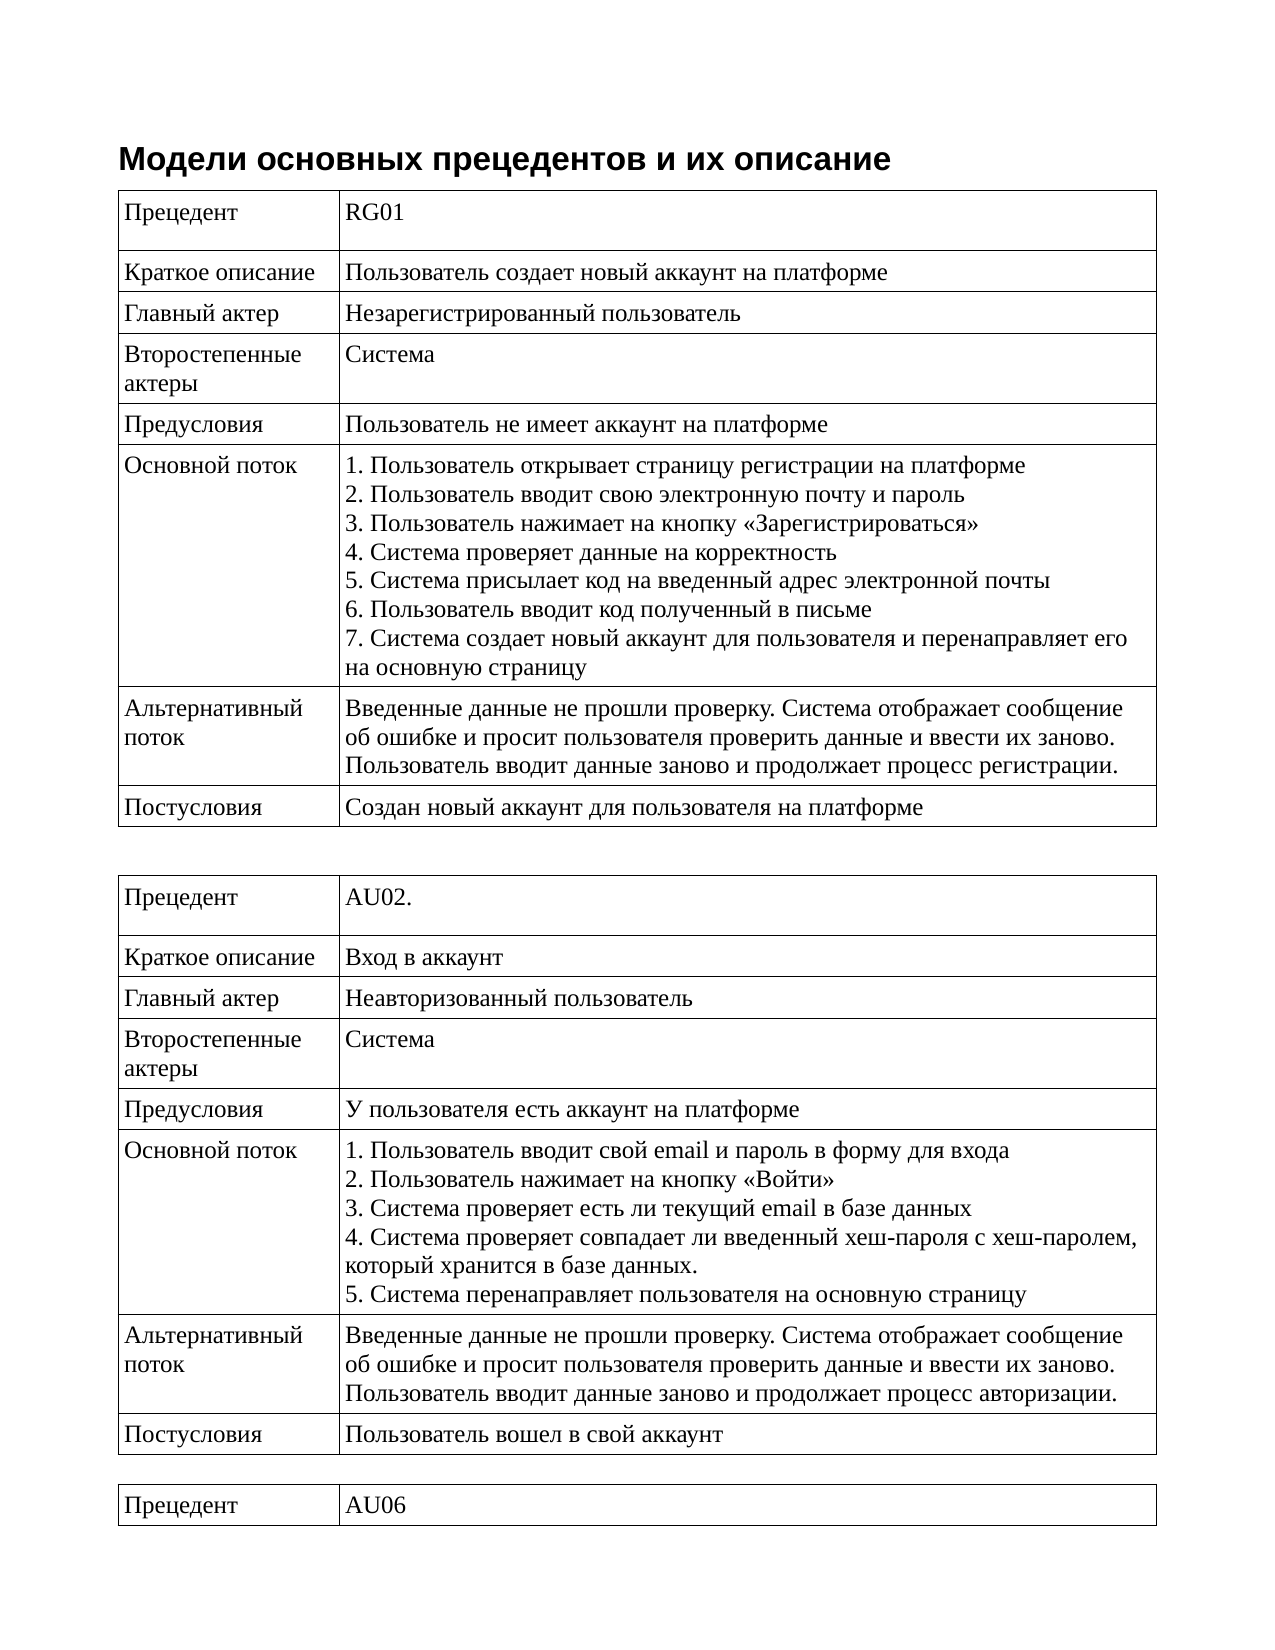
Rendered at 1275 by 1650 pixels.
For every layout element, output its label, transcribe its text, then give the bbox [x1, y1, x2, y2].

table_cell Пользователь не имеет аккаунт на платформе [340, 404, 1156, 444]
table_cell Основной поток [119, 1130, 339, 1314]
table_header Прецедент [119, 191, 339, 250]
table_cell Альтернативный поток [119, 1315, 339, 1412]
table_cell Неавторизованный пользователь [340, 977, 1156, 1017]
table_cell Главный актер [119, 292, 339, 332]
table_cell Краткое описание [119, 251, 339, 291]
table_header AU06 [340, 1485, 1156, 1525]
table_cell Введенные данные не прошли проверку. Система отображает сообщение об ошибке и просит пользователя проверить данные и ввести их заново. Пользователь вводит данные заново и продолжает процесс авторизации. [340, 1315, 1156, 1412]
table_cell Незарегистрированный пользователь [340, 292, 1156, 332]
table_cell Создан новый аккаунт для пользователя на платформе [340, 786, 1156, 826]
table_cell Второстепенные актеры [119, 334, 339, 402]
table_header Прецедент [119, 1485, 339, 1525]
table_cell Постусловия [119, 1414, 339, 1454]
table_cell Предусловия [119, 1089, 339, 1129]
table_cell 1. Пользователь открывает страницу регистрации на платформе 2. Пользователь вводит свою электронную почту и пароль 3. Пользователь нажимает на кнопку «Зарегистрироваться» 4. Система проверяет данные на корректность 5. Система присылает код на введенный адрес электронной почты 6. Пользователь вводит код полученный в письме 7. Система создает новый аккаунт для пользователя и перенаправляет его на основную страницу [340, 445, 1156, 686]
table_cell Постусловия [119, 786, 339, 826]
table_header RG01 [340, 191, 1156, 250]
table_cell Основной поток [119, 445, 339, 686]
table_cell Вход в аккаунт [340, 936, 1156, 976]
table_header AU02. [340, 876, 1156, 935]
table_cell Система [340, 334, 1156, 402]
table_header Прецедент [119, 876, 339, 935]
table_cell Главный актер [119, 977, 339, 1017]
subtitle Модели основных прецедентов и их описание [118, 139, 1157, 177]
table_cell 1. Пользователь вводит свой email и пароль в форму для входа 2. Пользователь нажимает на кнопку «Войти» 3. Система проверяет есть ли текущий email в базе данных 4. Система проверяет совпадает ли введенный хеш-пароля с хеш-паролем, который хранится в базе данных. 5. Система перенаправляет пользователя на основную страницу [340, 1130, 1156, 1314]
table_cell Пользователь создает новый аккаунт на платформе [340, 251, 1156, 291]
table_cell Краткое описание [119, 936, 339, 976]
table_cell Альтернативный поток [119, 687, 339, 785]
table_cell У пользователя есть аккаунт на платформе [340, 1089, 1156, 1129]
table_cell Предусловия [119, 404, 339, 444]
table_cell Пользователь вошел в свой аккаунт [340, 1414, 1156, 1454]
table_cell Второстепенные актеры [119, 1019, 339, 1087]
table_cell Введенные данные не прошли проверку. Система отображает сообщение об ошибке и просит пользователя проверить данные и ввести их заново. Пользователь вводит данные заново и продолжает процесс регистрации. [340, 687, 1156, 785]
table_cell Система [340, 1019, 1156, 1087]
